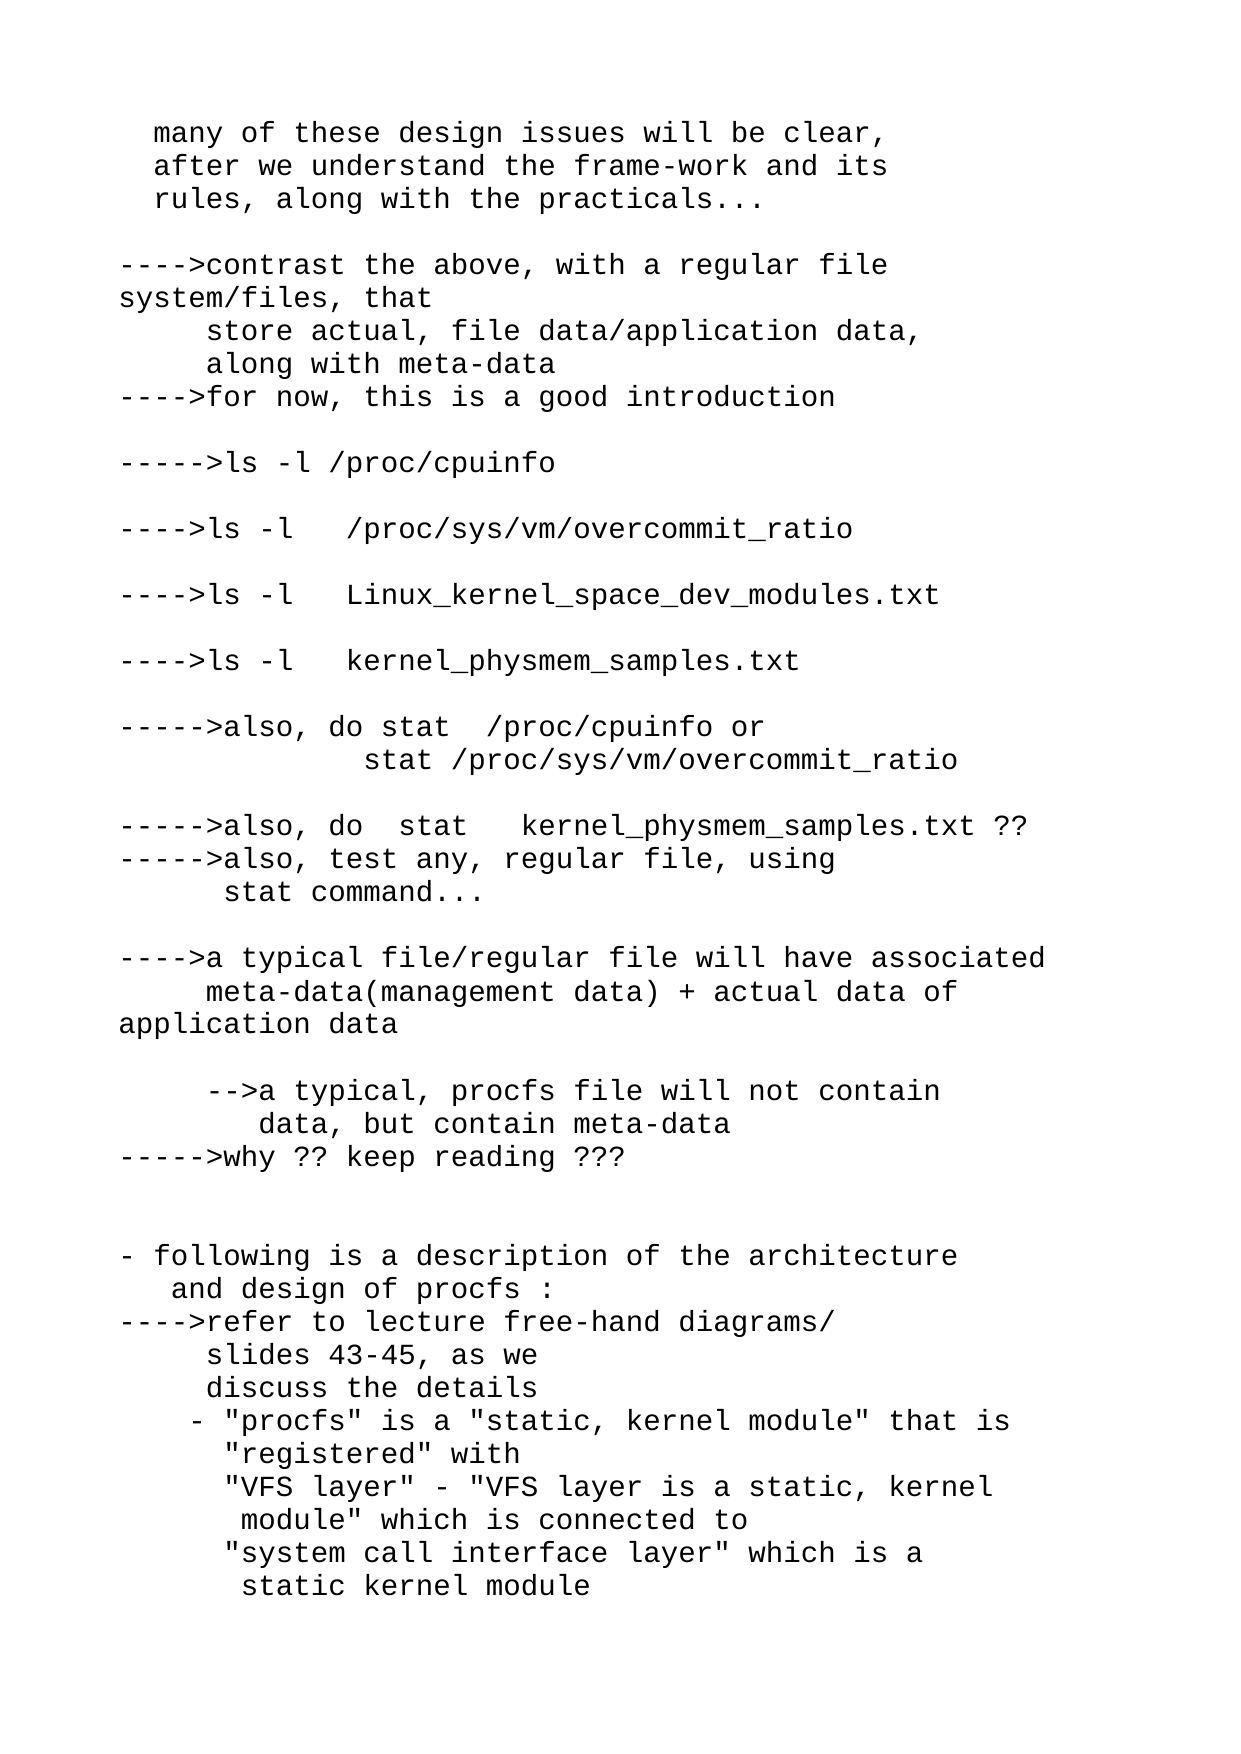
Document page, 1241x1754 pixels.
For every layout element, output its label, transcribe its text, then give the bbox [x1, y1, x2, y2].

text many of these design issues will be clear, [118, 118, 1122, 151]
text ----->ls -l /proc/cpuinfo [118, 448, 1122, 481]
text -->a typical, procfs file will not contain [118, 1076, 1122, 1109]
text - following is a description of the architecture [118, 1241, 1122, 1274]
text ---->ls -l /proc/sys/vm/overcommit_ratio [118, 514, 1122, 547]
text meta-data(management data) + actual data of application data [118, 977, 1122, 1043]
text discuss the details [118, 1373, 1122, 1406]
text after we understand the frame-work and its [118, 151, 1122, 184]
text static kernel module [118, 1571, 1122, 1604]
text slides 43-45, as we [118, 1340, 1122, 1373]
text ---->ls -l kernel_physmem_samples.txt [118, 646, 1122, 679]
text ----->also, do stat /proc/cpuinfo or [118, 712, 1122, 746]
text ----->why ?? keep reading ??? [118, 1142, 1122, 1175]
text ----->also, test any, regular file, using [118, 844, 1122, 878]
text ---->for now, this is a good introduction [118, 382, 1122, 415]
text "VFS layer" - "VFS layer is a static, kernel [118, 1472, 1122, 1505]
text ---->a typical file/regular file will have associated [118, 944, 1122, 977]
text data, but contain meta-data [118, 1109, 1122, 1142]
text ---->contrast the above, with a regular file system/files, that [118, 250, 1122, 316]
text rules, along with the practicals... [118, 184, 1122, 217]
text store actual, file data/application data, [118, 316, 1122, 349]
text ---->refer to lecture free-hand diagrams/ [118, 1307, 1122, 1340]
text - "procfs" is a "static, kernel module" that is [118, 1406, 1122, 1439]
text along with meta-data [118, 349, 1122, 382]
text stat /proc/sys/vm/overcommit_ratio [118, 746, 1122, 778]
text "system call interface layer" which is a [118, 1538, 1122, 1571]
text ---->ls -l Linux_kernel_space_dev_modules.txt [118, 580, 1122, 613]
text and design of procfs : [118, 1274, 1122, 1307]
text ----->also, do stat kernel_physmem_samples.txt ?? [118, 812, 1122, 844]
text module" which is connected to [118, 1505, 1122, 1538]
text stat command... [118, 878, 1122, 911]
text "registered" with [118, 1439, 1122, 1472]
